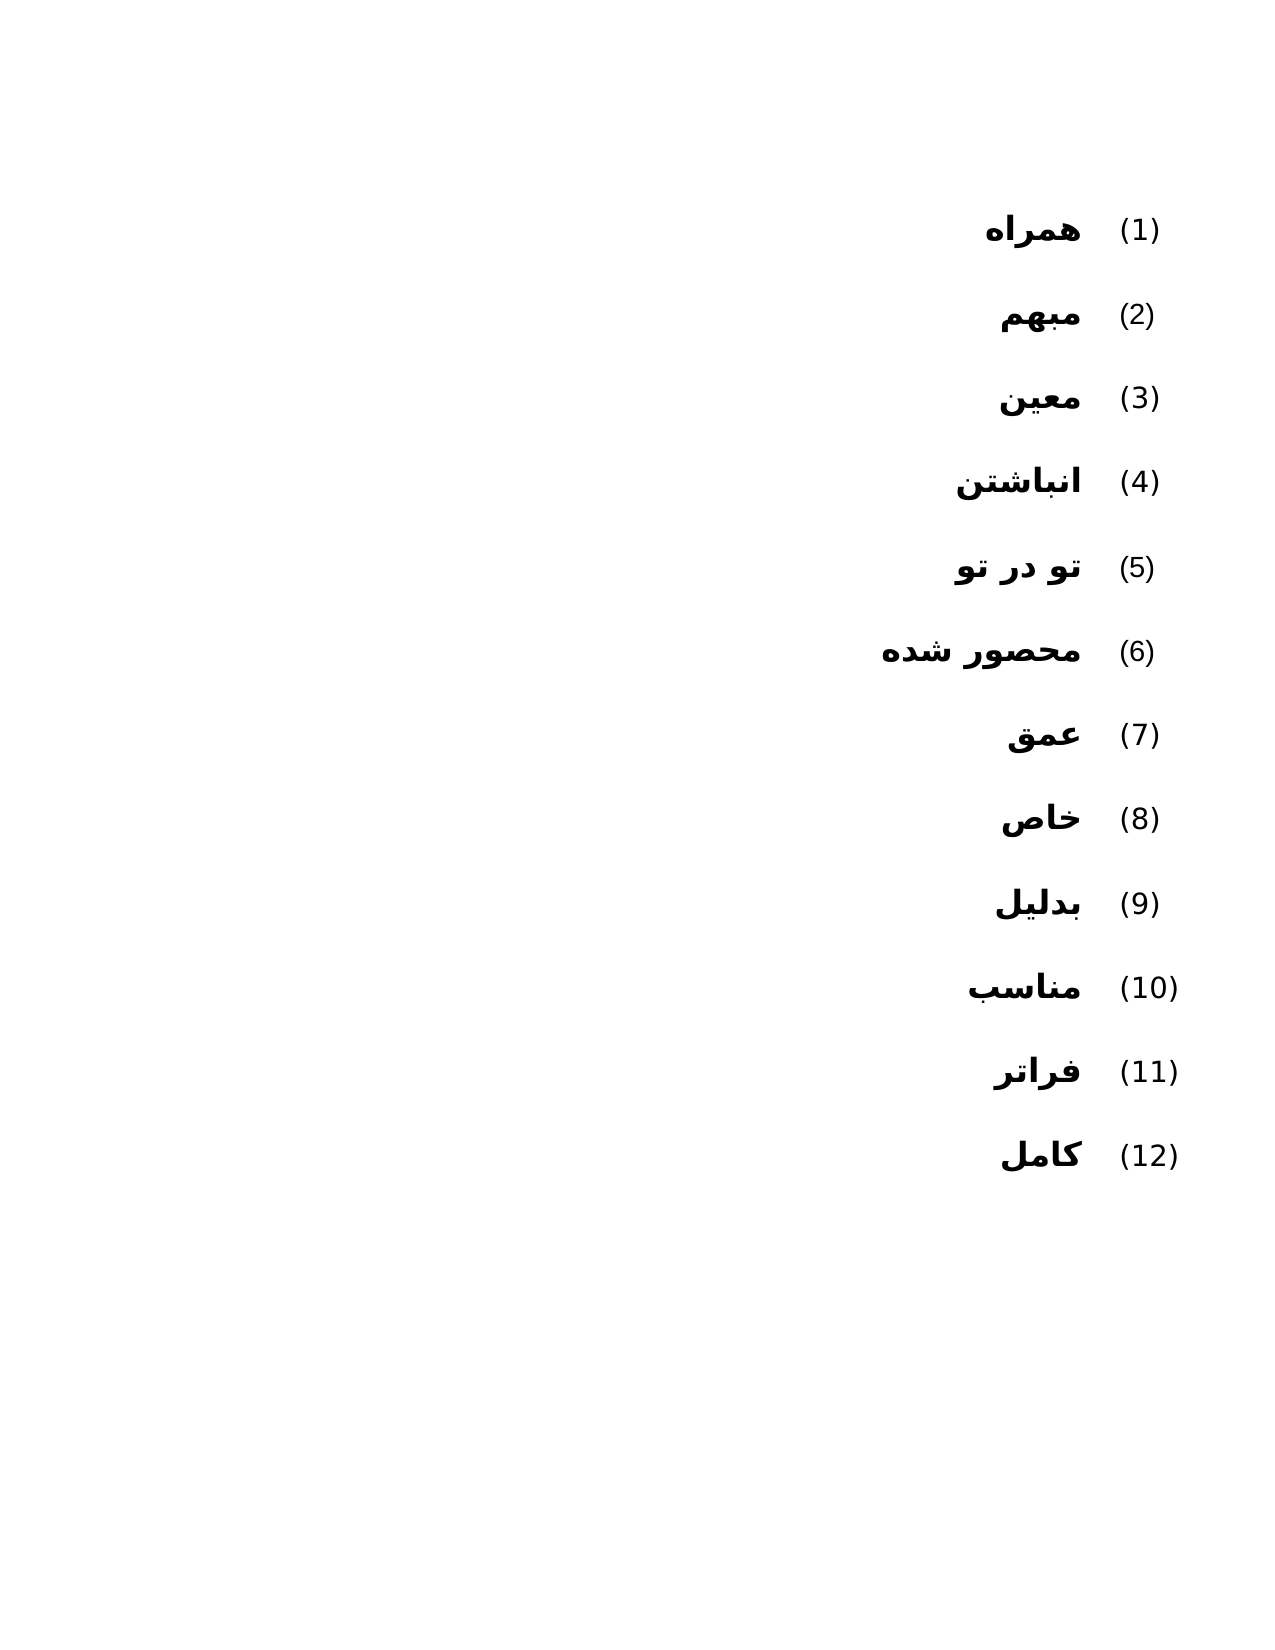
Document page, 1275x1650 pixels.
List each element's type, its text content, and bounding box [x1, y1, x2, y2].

list محصور شده [118, 630, 1119, 669]
list تو در تو [118, 546, 1119, 585]
list عمق [118, 714, 1119, 753]
list همراه [118, 209, 1119, 248]
list مبهم [118, 293, 1119, 332]
list خاص [118, 799, 1119, 838]
list مناسب [118, 967, 1119, 1006]
list کامل [118, 1136, 1119, 1175]
list بدلیل [118, 883, 1119, 922]
list انباشتن [118, 462, 1119, 501]
list معین [118, 377, 1119, 416]
list فراتر [118, 1052, 1119, 1091]
